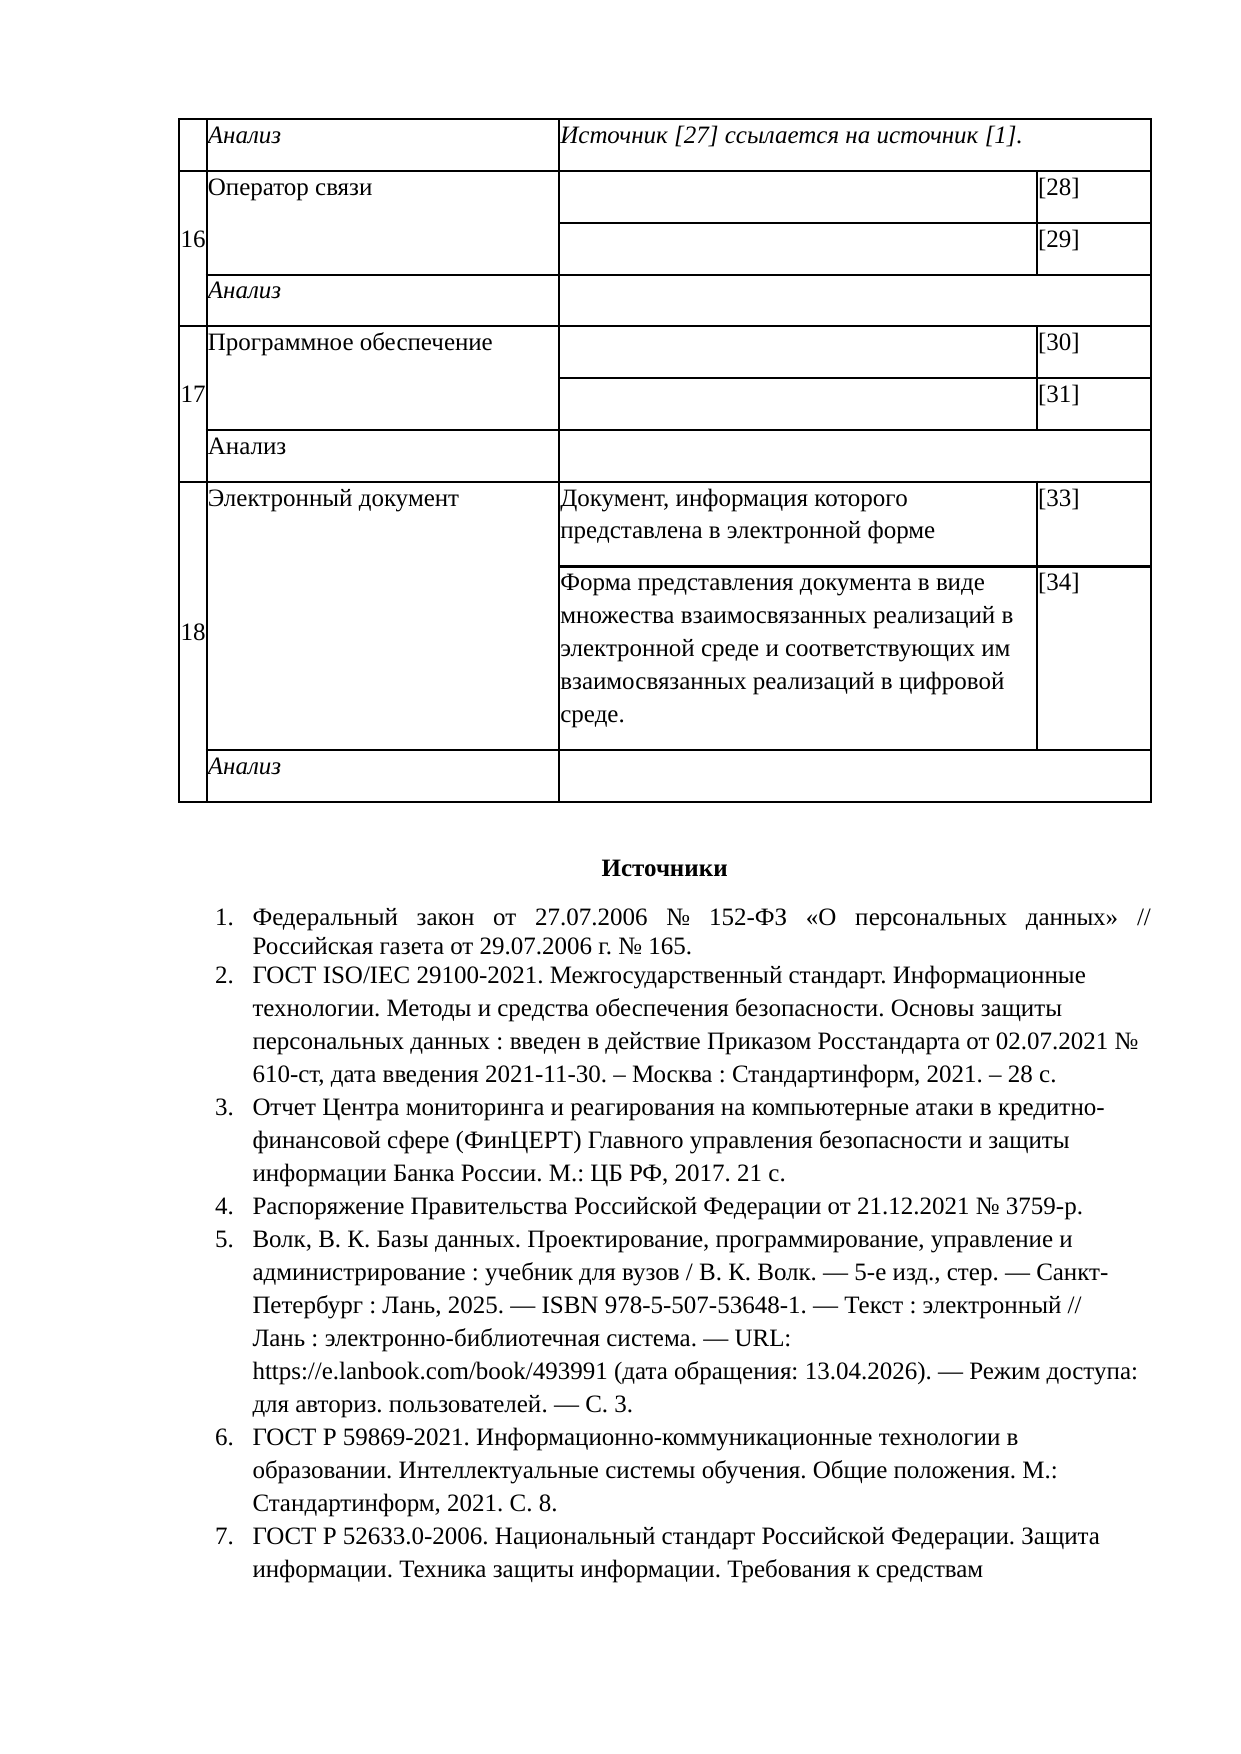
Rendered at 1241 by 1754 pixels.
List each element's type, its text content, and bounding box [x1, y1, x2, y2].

table_cell Анализ [208, 276, 558, 325]
table_cell [560, 379, 1036, 429]
table_cell Анализ [208, 751, 558, 801]
list Волк, В. К. Базы данных. Проектирование, программирование, управление и администрирование : учебник для вузов / В. К. Волк. — 5-е изд., стер. — Санкт-Петербург : Лань, 2025. — ISBN 978-5-507-53648-1. — Текст : электронный // Лань : электронно-библиотечная система. — URL: https://e.lanbook.com/book/493991 (дата обращения: 13.04.2026). — Режим доступа: для авториз. пользователей. — С. 3. [215, 1224, 1152, 1418]
table_cell [560, 751, 1150, 801]
table_cell 16 [180, 172, 206, 325]
table_cell [560, 172, 1036, 222]
table_cell Источник [27] ссылается на источник [1]. [560, 120, 1150, 170]
table_cell [31] [1038, 379, 1150, 429]
table_cell [560, 431, 1150, 481]
table_cell [30] [1038, 327, 1150, 377]
table_cell [560, 327, 1036, 377]
table_cell [560, 224, 1036, 273]
table_cell [33] [1038, 483, 1150, 565]
table_cell Анализ [208, 120, 558, 170]
table_cell Электронный документ [208, 483, 558, 749]
list ГОСТ Р 59869-2021. Информационно-коммуникационные технологии в образовании. Интеллектуальные системы обучения. Общие положения. М.: Стандартинформ, 2021. С. 8. [215, 1422, 1152, 1517]
table_cell 18 [180, 483, 206, 801]
list Отчет Центра мониторинга и реагирования на компьютерные атаки в кредитно-финансовой сфере (ФинЦЕРТ) Главного управления безопасности и защиты информации Банка России. М.: ЦБ РФ, 2017. 21 с. [215, 1092, 1152, 1187]
table_cell [28] [1038, 172, 1150, 222]
table_cell Документ, информация которого представлена в электронной форме [560, 483, 1036, 565]
table_cell 17 [180, 327, 206, 481]
table_cell Программное обеспечение [208, 327, 558, 429]
list ГОСТ ISO/IEC 29100-2021. Межгосударственный стандарт. Информационные технологии. Методы и средства обеспечения безопасности. Основы защиты персональных данных : введен в действие Приказом Росстандарта от 02.07.2021 № 610-ст, дата введения 2021-11-30. – Москва : Стандартинформ, 2021. – 28 с. [215, 960, 1152, 1088]
table_cell Оператор связи [208, 172, 558, 273]
list Федеральный закон от 27.07.2006 № 152-ФЗ «О персональных данных» // Российская газета от 29.07.2006 г. № 165. [215, 902, 1152, 960]
list ГОСТ Р 52633.0-2006. Национальный стандарт Российской Федерации. Защита информации. Техника защиты информации. Требования к средствам [215, 1521, 1152, 1583]
table_cell [34] [1038, 568, 1150, 749]
table_cell [560, 276, 1150, 325]
table_cell Форма представления документа в виде множества взаимосвязанных реализаций в электронной среде и соответствующих им взаимосвязанных реализаций в цифровой среде. [560, 568, 1036, 749]
table_cell [29] [1038, 224, 1150, 273]
table_cell Анализ [208, 431, 558, 481]
text Источники [177, 853, 1152, 881]
list Распоряжение Правительства Российской Федерации от 21.12.2021 № 3759-р. [215, 1191, 1152, 1220]
